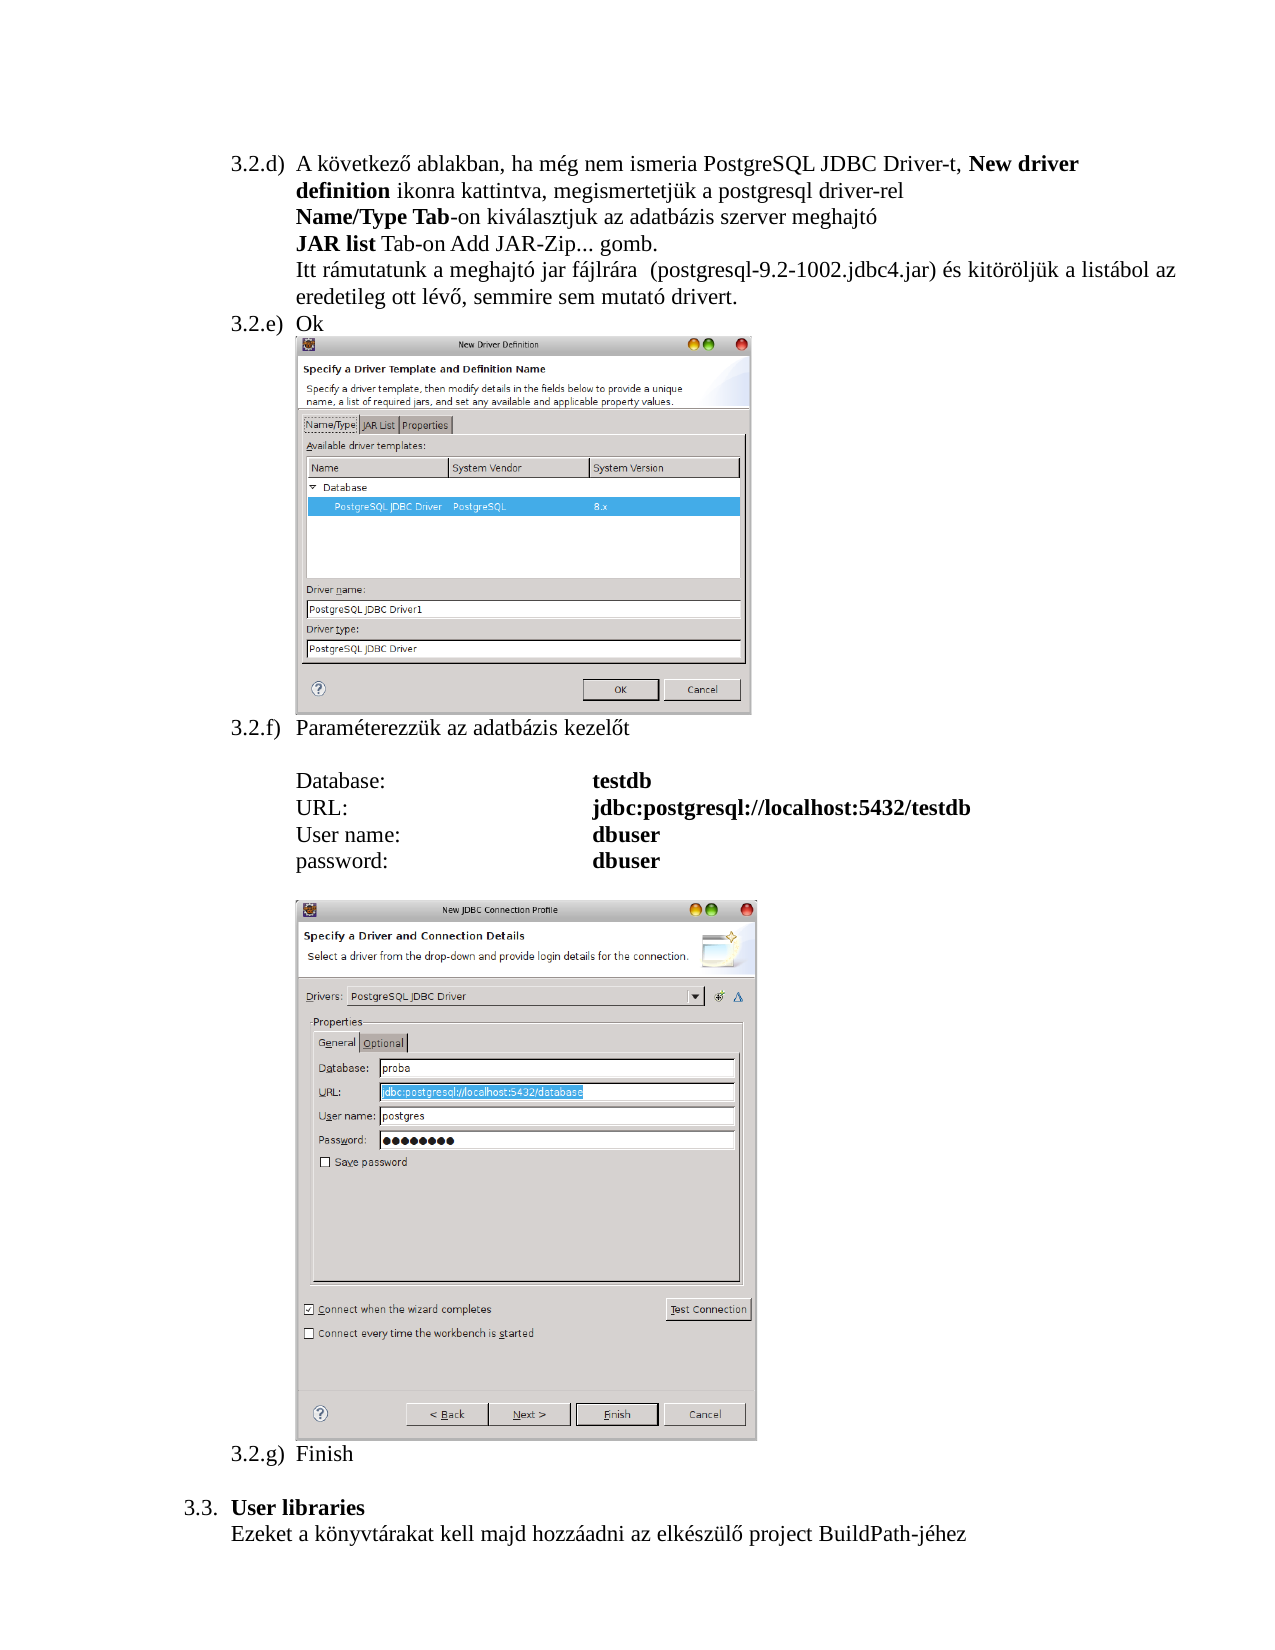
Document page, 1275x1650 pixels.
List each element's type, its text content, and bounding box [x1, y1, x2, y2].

list JAR list Tab-on Add JAR-Zip... gomb. [296, 230, 1177, 256]
subtitle User libraries [183, 1493, 1177, 1520]
text User name: dbuser [296, 821, 1177, 847]
list Itt rámutatunk a meghajtó jar fájlrára (postgresql-9.2-1002.jdbc4.jar) és kitöröljük a listábol az eredetileg ott lévő, semmire sem mutató drivert. [296, 256, 1177, 309]
text Database: testdb [296, 767, 1177, 794]
text password: dbuser [296, 847, 1177, 874]
subtitle Paraméterezzük az adatbázis kezelőt [231, 714, 1177, 741]
list Name/Type Tab-on kiválasztjuk az adatbázis szerver meghajtó [296, 203, 1177, 230]
subtitle Ok [231, 309, 1177, 336]
picture [295, 900, 758, 1441]
subtitle A következő ablakban, ha még nem ismeria PostgreSQL JDBC Driver-t, New driver definition ikonra kattintva, megismertetjük a postgresql driver-rel [231, 150, 1177, 203]
text URL: jdbc:postgresql://localhost:5432/testdb [296, 794, 1177, 821]
picture [295, 336, 752, 715]
subtitle Ezeket a könyvtárakat kell majd hozzáadni az elkészülő project BuildPath-jéhez [231, 1520, 1177, 1546]
subtitle Finish [231, 1440, 1177, 1467]
